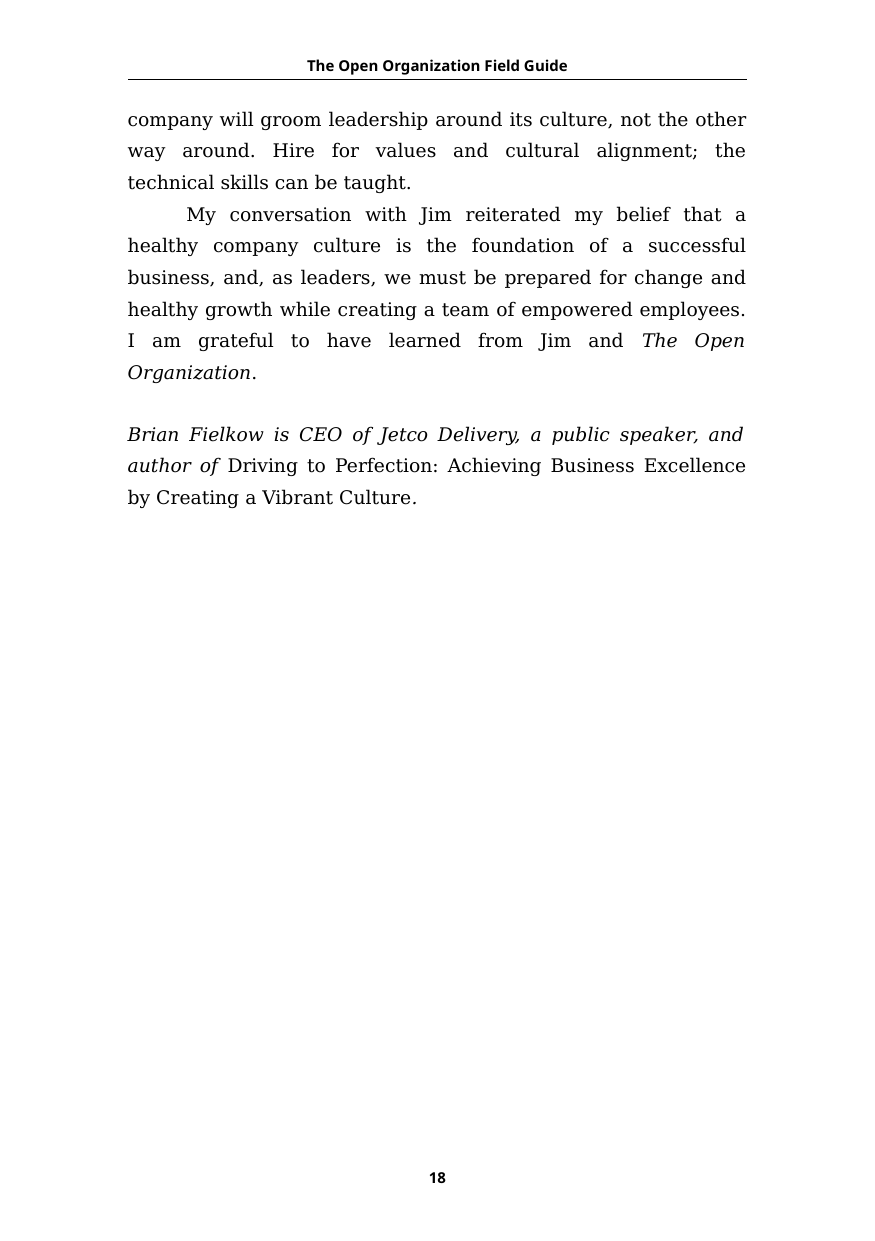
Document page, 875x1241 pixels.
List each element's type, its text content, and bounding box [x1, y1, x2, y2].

text Brian Fielkow is CEO of Jetco Delivery, a public speaker, and author of Driving to Perfection: Achieving Business Excellence by Creating a Vibrant Culture. [127, 423, 747, 509]
text My conversation with Jim reiterated my belief that a healthy company culture is the foundation of a successful business, and, as leaders, we must be prepared for change and healthy growth while creating a team of empowered employees. I am grateful to have learned from Jim and The Open Organization. [127, 203, 747, 384]
text company will groom leadership around its culture, not the other way around. Hire for values and cultural alignment; the technical skills can be taught. [127, 108, 747, 194]
